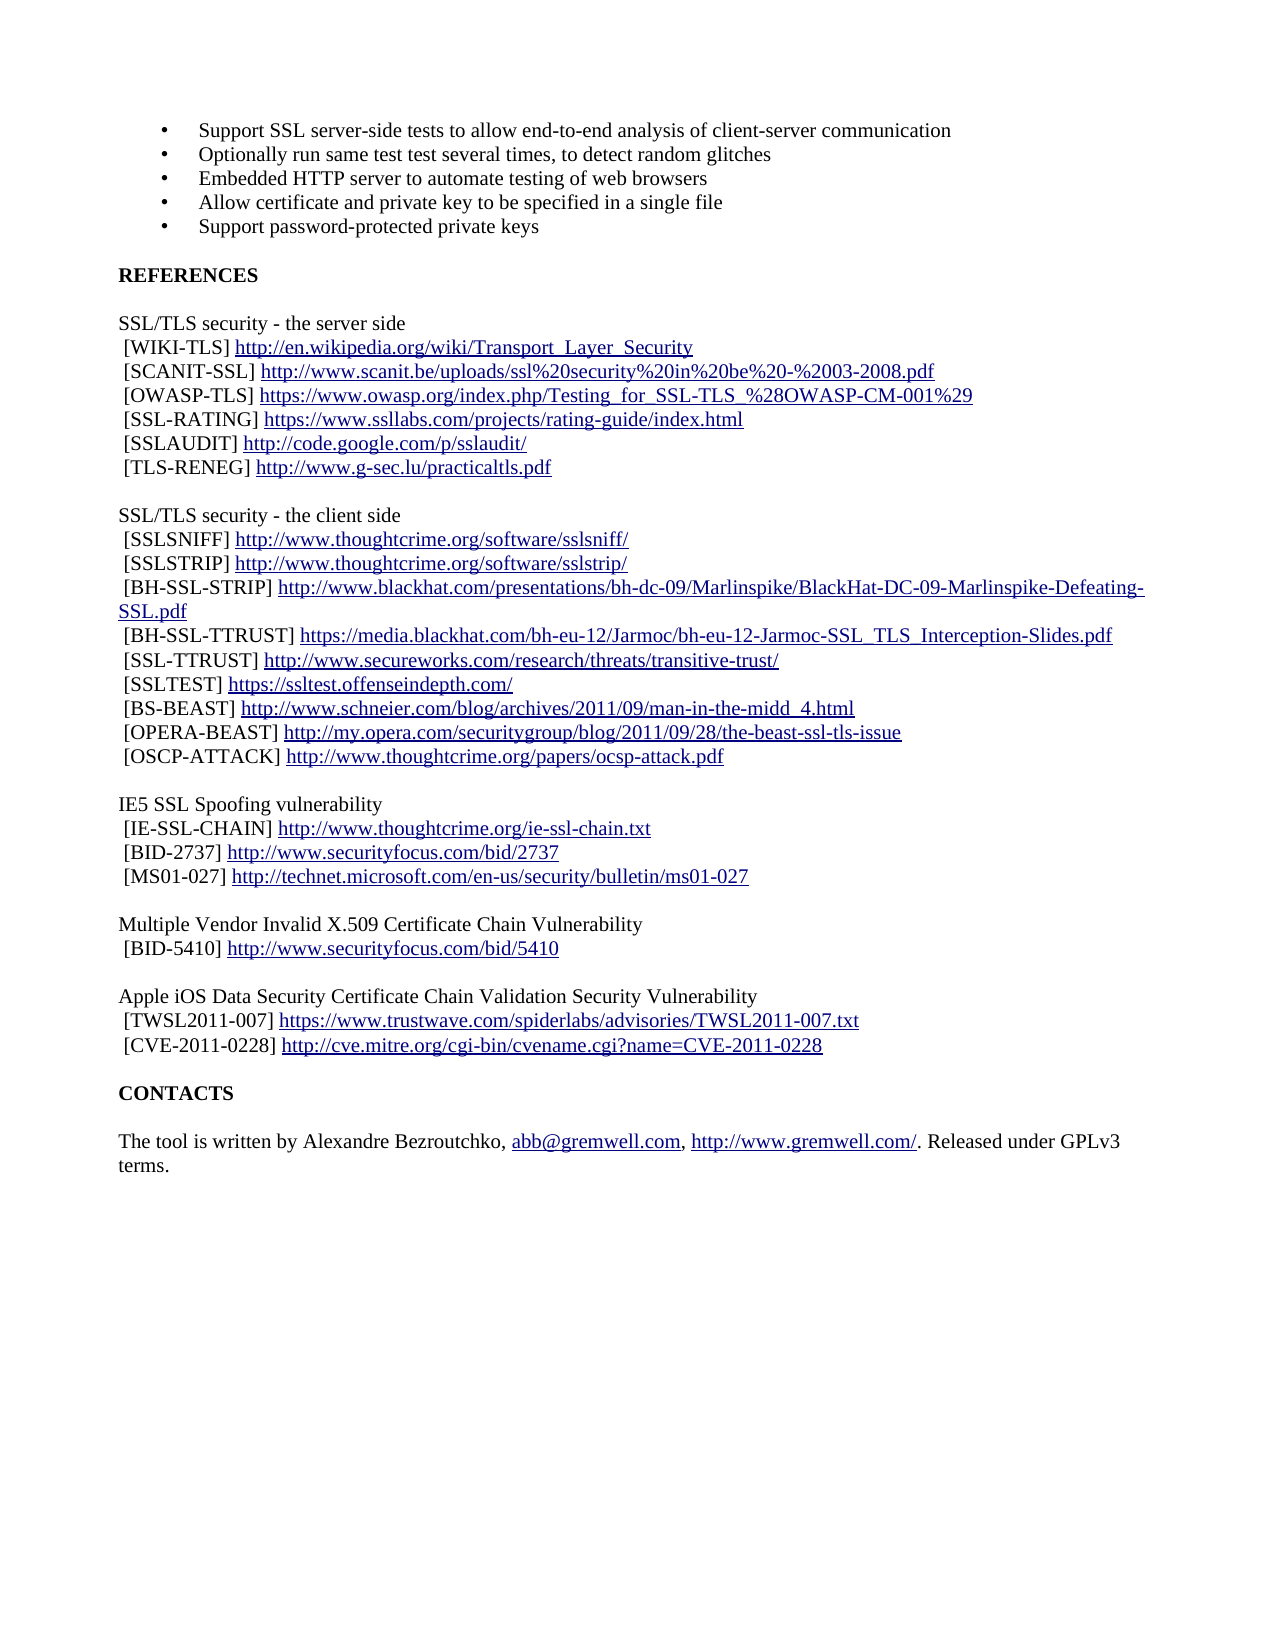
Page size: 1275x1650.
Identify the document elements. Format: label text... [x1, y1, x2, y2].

text CONTACTS [118, 1081, 1157, 1105]
text [SSL-TTRUST] http://www.secureworks.com/research/threats/transitive-trust/ [118, 647, 1157, 672]
text [SSL-RATING] https://www.ssllabs.com/projects/rating-guide/index.html [118, 407, 1157, 431]
text REFERENCES [118, 262, 1157, 287]
list Support SSL server-side tests to allow end-to-end analysis of client-server communication [161, 118, 1157, 142]
text [SSLTEST] https://ssltest.offenseindepth.com/ [118, 672, 1157, 696]
text [OSCP-ATTACK] http://www.thoughtcrime.org/papers/ocsp-attack.pdf [118, 744, 1157, 768]
text SSL/TLS security - the client side [118, 503, 1157, 527]
list Optionally run same test test several times, to detect random glitches [161, 142, 1157, 166]
text [OWASP-TLS] https://www.owasp.org/index.php/Testing_for_SSL-TLS_%28OWASP-CM-001%29 [118, 383, 1157, 407]
text [TWSL2011-007] https://www.trustwave.com/spiderlabs/advisories/TWSL2011-007.txt [118, 1008, 1157, 1032]
list Embedded HTTP server to automate testing of web browsers [161, 166, 1157, 190]
text [TLS-RENEG] http://www.g-sec.lu/practicaltls.pdf [118, 455, 1157, 479]
list Allow certificate and private key to be specified in a single file [161, 190, 1157, 214]
text [OPERA-BEAST] http://my.opera.com/securitygroup/blog/2011/09/28/the-beast-ssl-tls-issue [118, 720, 1157, 744]
text [SCANIT-SSL] http://www.scanit.be/uploads/ssl%20security%20in%20be%20-%2003-2008.pdf [118, 359, 1157, 383]
text [SSLSNIFF] http://www.thoughtcrime.org/software/sslsniff/ [118, 527, 1157, 551]
text [CVE-2011-0228] http://cve.mitre.org/cgi-bin/cvename.cgi?name=CVE-2011-0228 [118, 1032, 1157, 1057]
text [SSLSTRIP] http://www.thoughtcrime.org/software/sslstrip/ [118, 551, 1157, 575]
text [BID-2737] http://www.securityfocus.com/bid/2737 [118, 840, 1157, 864]
text [MS01-027] http://technet.microsoft.com/en-us/security/bulletin/ms01-027 [118, 864, 1157, 888]
text IE5 SSL Spoofing vulnerability [118, 792, 1157, 816]
text [BH-SSL-STRIP] http://www.blackhat.com/presentations/bh-dc-09/Marlinspike/BlackHat-DC-09-Marlinspike-Defeating-SSL.pdf [118, 575, 1157, 623]
text Multiple Vendor Invalid X.509 Certificate Chain Vulnerability [118, 912, 1157, 936]
text SSL/TLS security - the server side [118, 311, 1157, 335]
text [WIKI-TLS] http://en.wikipedia.org/wiki/Transport_Layer_Security [118, 335, 1157, 359]
text [BH-SSL-TTRUST] https://media.blackhat.com/bh-eu-12/Jarmoc/bh-eu-12-Jarmoc-SSL_TLS_Interception-Slides.pdf [118, 623, 1157, 647]
text Apple iOS Data Security Certificate Chain Validation Security Vulnerability [118, 984, 1157, 1008]
text [IE-SSL-CHAIN] http://www.thoughtcrime.org/ie-ssl-chain.txt [118, 816, 1157, 840]
list Support password-protected private keys [161, 214, 1157, 238]
text [SSLAUDIT] http://code.google.com/p/sslaudit/ [118, 431, 1157, 455]
text The tool is written by Alexandre Bezroutchko, abb@gremwell.com, http://www.gremwell.com/. Released under GPLv3 terms. [118, 1129, 1157, 1177]
text [BID-5410] http://www.securityfocus.com/bid/5410 [118, 936, 1157, 960]
text [BS-BEAST] http://www.schneier.com/blog/archives/2011/09/man-in-the-midd_4.html [118, 696, 1157, 720]
